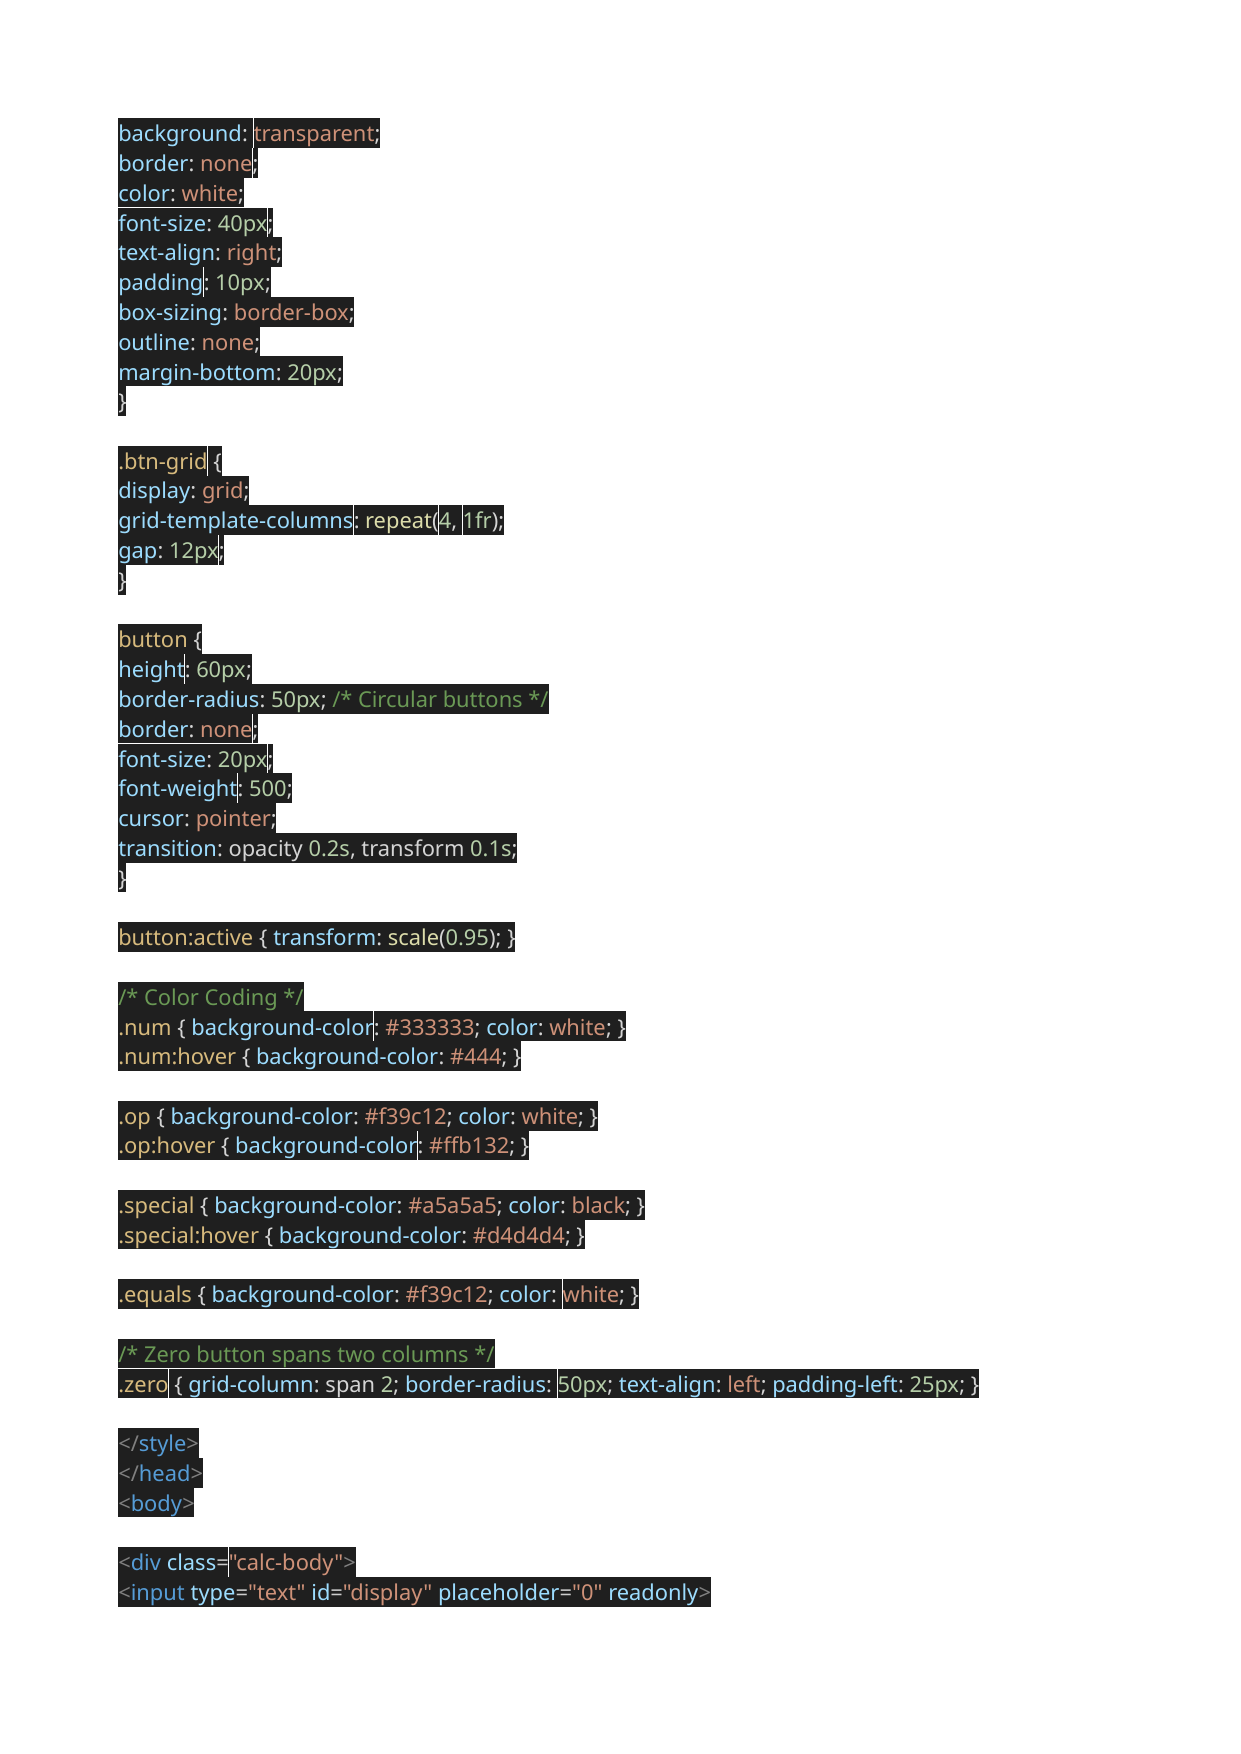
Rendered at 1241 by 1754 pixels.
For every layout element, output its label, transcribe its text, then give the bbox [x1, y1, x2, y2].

text border: none; [118, 714, 1122, 743]
text <div class="calc-body"> [118, 1547, 1122, 1577]
text <body> [118, 1488, 1122, 1517]
text gap: 12px; [118, 535, 1122, 565]
text .zero { grid-column: span 2; border-radius: 50px; text-align: left; padding-left: 25px; } [118, 1368, 1122, 1398]
text .num:hover { background-color: #444; } [118, 1041, 1122, 1071]
text </style> [118, 1428, 1122, 1458]
text } [118, 386, 1122, 416]
text </head> [118, 1458, 1122, 1488]
text outline: none; [118, 327, 1122, 356]
text border: none; [118, 148, 1122, 178]
text .equals { background-color: #f39c12; color: white; } [118, 1279, 1122, 1309]
text margin-bottom: 20px; [118, 356, 1122, 386]
text .op { background-color: #f39c12; color: white; } [118, 1101, 1122, 1131]
text border-radius: 50px; /* Circular buttons */ [118, 684, 1122, 714]
text cursor: pointer; [118, 803, 1122, 833]
text .btn-grid { [118, 446, 1122, 476]
text .num { background-color: #333333; color: white; } [118, 1011, 1122, 1041]
text grid-template-columns: repeat(4, 1fr); [118, 505, 1122, 535]
text height: 60px; [118, 654, 1122, 684]
text } [118, 565, 1122, 595]
text button { [118, 624, 1122, 654]
text text-align: right; [118, 237, 1122, 267]
text button:active { transform: scale(0.95); } [118, 922, 1122, 952]
text box-sizing: border-box; [118, 297, 1122, 327]
text .special:hover { background-color: #d4d4d4; } [118, 1220, 1122, 1249]
text padding: 10px; [118, 267, 1122, 297]
text .op:hover { background-color: #ffb132; } [118, 1131, 1122, 1160]
text /* Zero button spans two columns */ [118, 1339, 1122, 1368]
text font-size: 20px; [118, 743, 1122, 773]
text /* Color Coding */ [118, 982, 1122, 1011]
text font-size: 40px; [118, 207, 1122, 237]
text transition: opacity 0.2s, transform 0.1s; [118, 833, 1122, 863]
text color: white; [118, 178, 1122, 207]
text } [118, 863, 1122, 892]
text display: grid; [118, 476, 1122, 505]
text <input type="text" id="display" placeholder="0" readonly> [118, 1577, 1122, 1607]
text background: transparent; [118, 118, 1122, 148]
text font-weight: 500; [118, 773, 1122, 803]
text .special { background-color: #a5a5a5; color: black; } [118, 1190, 1122, 1220]
